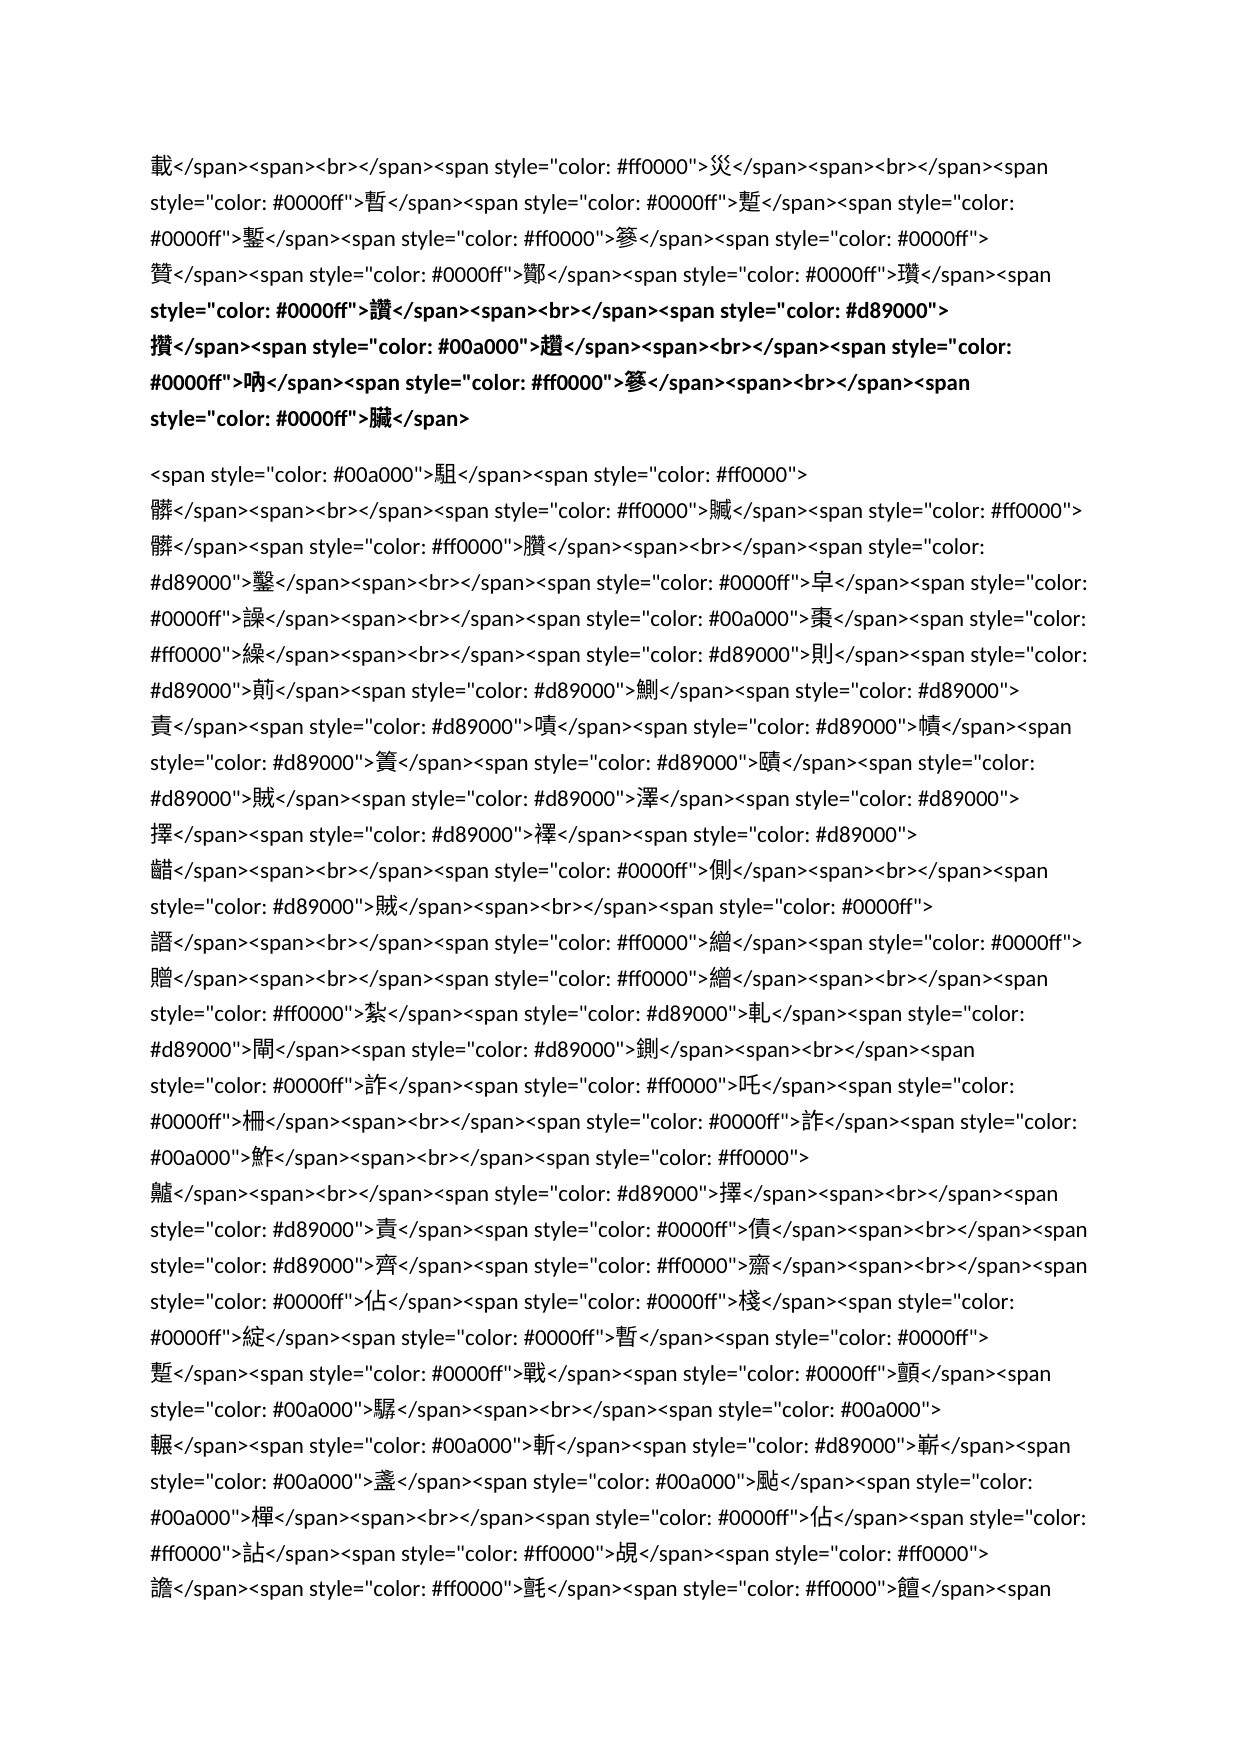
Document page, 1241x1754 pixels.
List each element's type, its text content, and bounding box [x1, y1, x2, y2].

text 載</span><span><br></span><span style="color: #ff0000">災</span><span><br></span><span style="color: #0000ff">暫</span><span style="color: #0000ff">蹔</span><span style="color: #0000ff">鏨</span><span style="color: #ff0000">篸</span><span style="color: #0000ff">贊</span><span style="color: #0000ff">酇</span><span style="color: #0000ff">瓚</span><span style="color: #0000ff">讚</span><span><br></span><span style="color: #d89000">攢</span><span style="color: #00a000">趲</span><span><br></span><span style="color: #0000ff">吶</span><span style="color: #ff0000">篸</span><span><br></span><span style="color: #0000ff">臟</span> [150, 150, 1090, 433]
text <span style="color: #00a000">駔</span><span style="color: #ff0000">髒</span><span><br></span><span style="color: #ff0000">贓</span><span style="color: #ff0000">髒</span><span style="color: #ff0000">臢</span><span><br></span><span style="color: #d89000">鑿</span><span><br></span><span style="color: #0000ff">皁</span><span style="color: #0000ff">譟</span><span><br></span><span style="color: #00a000">棗</span><span style="color: #ff0000">繰</span><span><br></span><span style="color: #d89000">則</span><span style="color: #d89000">萴</span><span style="color: #d89000">鰂</span><span style="color: #d89000">責</span><span style="color: #d89000">嘖</span><span style="color: #d89000">幘</span><span style="color: #d89000">簀</span><span style="color: #d89000">賾</span><span style="color: #d89000">賊</span><span style="color: #d89000">澤</span><span style="color: #d89000">擇</span><span style="color: #d89000">襗</span><span style="color: #d89000">齰</span><span><br></span><span style="color: #0000ff">側</span><span><br></span><span style="color: #d89000">賊</span><span><br></span><span style="color: #0000ff">譖</span><span><br></span><span style="color: #ff0000">繒</span><span style="color: #0000ff">贈</span><span><br></span><span style="color: #ff0000">繒</span><span><br></span><span style="color: #ff0000">紮</span><span style="color: #d89000">軋</span><span style="color: #d89000">閘</span><span style="color: #d89000">鍘</span><span><br></span><span style="color: #0000ff">詐</span><span style="color: #ff0000">吒</span><span style="color: #0000ff">柵</span><span><br></span><span style="color: #0000ff">詐</span><span style="color: #00a000">鮓</span><span><br></span><span style="color: #ff0000">齇</span><span><br></span><span style="color: #d89000">擇</span><span><br></span><span style="color: #d89000">責</span><span style="color: #0000ff">債</span><span><br></span><span style="color: #d89000">齊</span><span style="color: #ff0000">齋</span><span><br></span><span style="color: #0000ff">佔</span><span style="color: #0000ff">棧</span><span style="color: #0000ff">綻</span><span style="color: #0000ff">暫</span><span style="color: #0000ff">蹔</span><span style="color: #0000ff">戰</span><span style="color: #0000ff">顫</span><span style="color: #00a000">驏</span><span><br></span><span style="color: #00a000">輾</span><span style="color: #00a000">斬</span><span style="color: #d89000">嶄</span><span style="color: #00a000">盞</span><span style="color: #00a000">颭</span><span style="color: #00a000">樿</span><span><br></span><span style="color: #0000ff">佔</span><span style="color: #ff0000">詀</span><span style="color: #ff0000">覘</span><span style="color: #ff0000">譫</span><span style="color: #ff0000">氈</span><span style="color: #ff0000">饘</span><span [150, 458, 1090, 1604]
